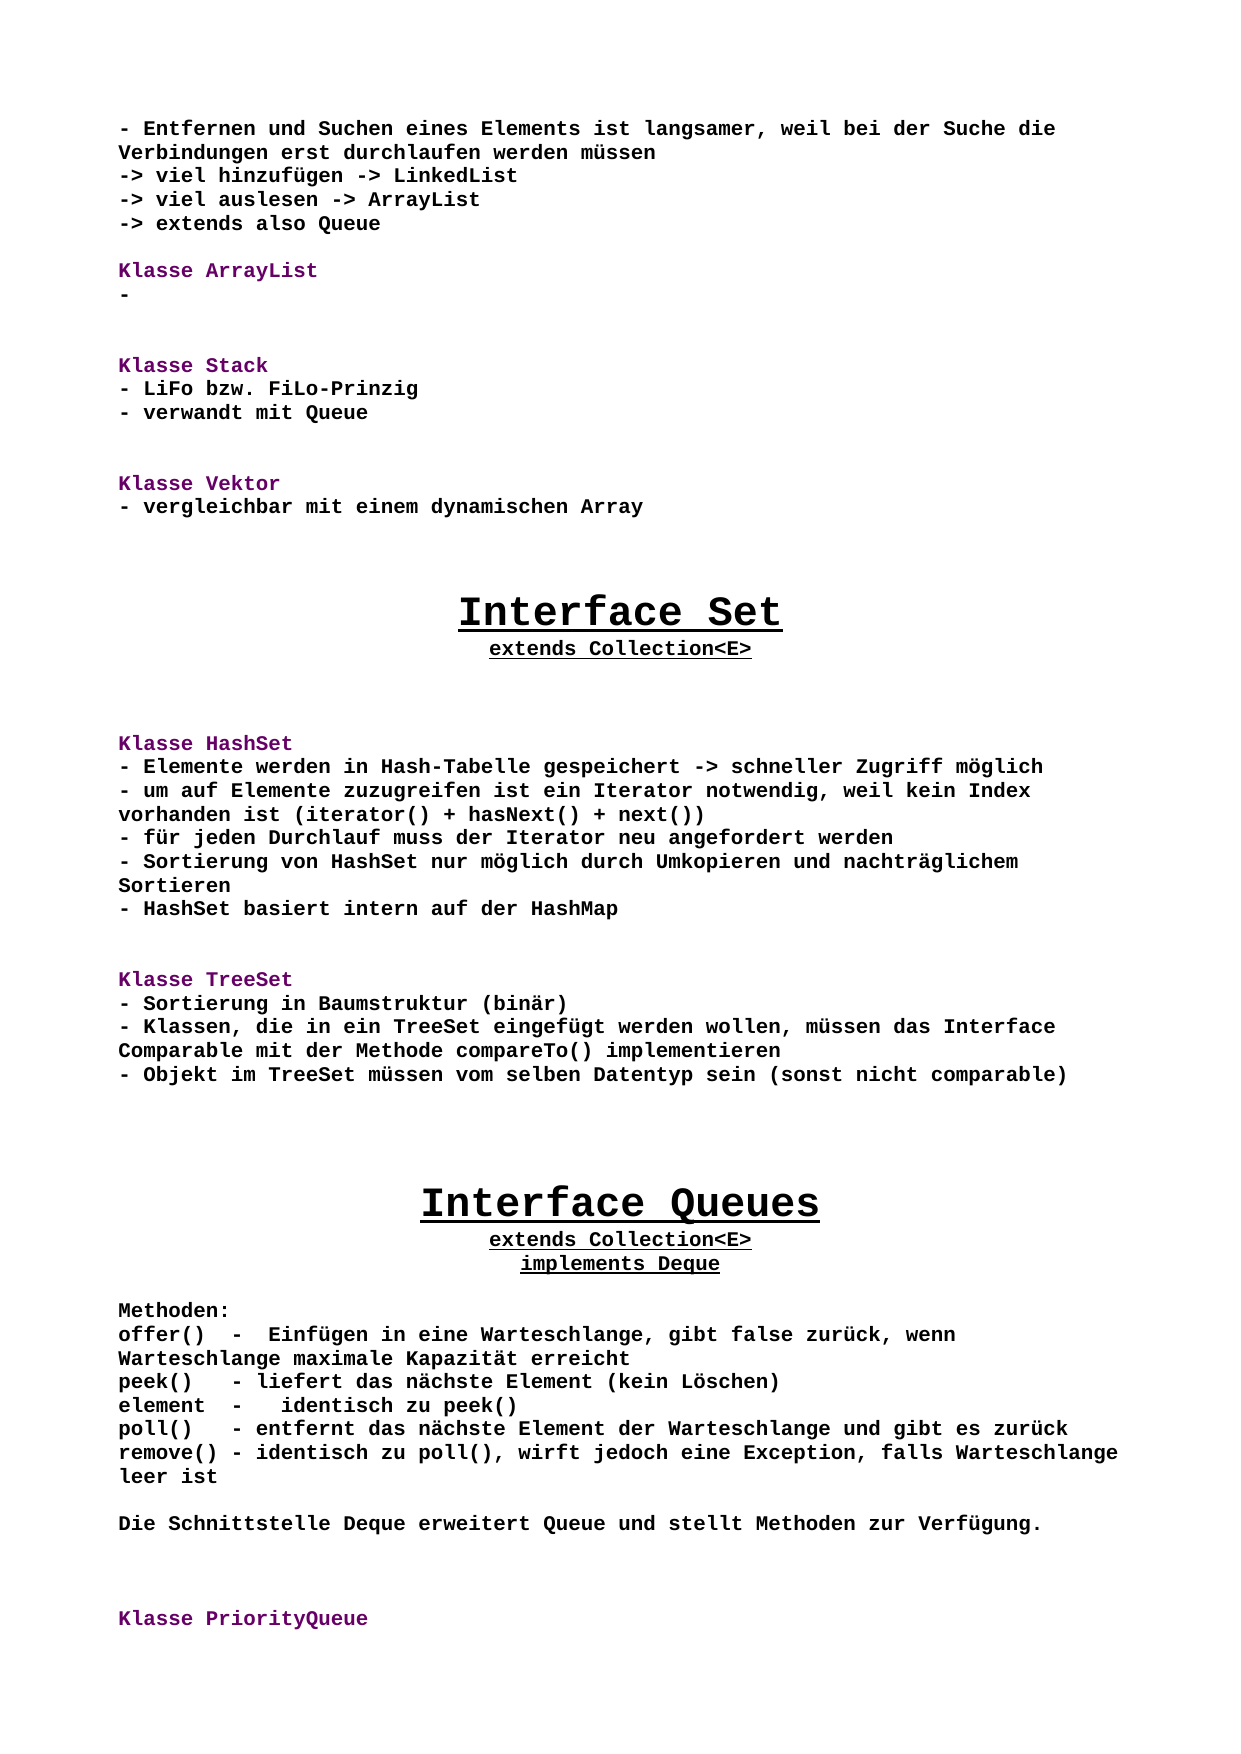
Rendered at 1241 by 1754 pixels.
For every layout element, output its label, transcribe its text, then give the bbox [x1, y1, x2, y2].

text - Objekt im TreeSet müssen vom selben Datentyp sein (sonst nicht comparable) [118, 1064, 1122, 1087]
text - [118, 284, 1122, 307]
text Interface Set [118, 591, 1122, 638]
text remove() - identisch zu poll(), wirft jedoch eine Exception, falls Warteschlange leer ist [118, 1442, 1122, 1489]
text extends Collection<E> [118, 1229, 1122, 1253]
text - Entfernen und Suchen eines Elements ist langsamer, weil bei der Suche die Verbindungen erst durchlaufen werden müssen [118, 118, 1122, 165]
text element - identisch zu peek() [118, 1395, 1122, 1418]
text Methoden: [118, 1300, 1122, 1324]
text - um auf Elemente zuzugreifen ist ein Iterator notwendig, weil kein Index vorhanden ist (iterator() + hasNext() + next()) [118, 780, 1122, 827]
text - vergleichbar mit einem dynamischen Array [118, 496, 1122, 520]
text peek() - liefert das nächste Element (kein Löschen) [118, 1371, 1122, 1395]
text -> viel hinzufügen -> LinkedList [118, 165, 1122, 189]
text extends Collection<E> [118, 638, 1122, 662]
text - Klassen, die in ein TreeSet eingefügt werden wollen, müssen das Interface Comparable mit der Methode compareTo() implementieren [118, 1017, 1122, 1064]
text Klasse Stack [118, 354, 1122, 378]
text implements Deque [118, 1253, 1122, 1277]
text Klasse PriorityQueue [118, 1608, 1122, 1631]
text Die Schnittstelle Deque erweitert Queue und stellt Methoden zur Verfügung. [118, 1513, 1122, 1537]
text - Elemente werden in Hash-Tabelle gespeichert -> schneller Zugriff möglich [118, 756, 1122, 780]
text Klasse TreeSet [118, 969, 1122, 993]
text Interface Queues [118, 1182, 1122, 1229]
text -> viel auslesen -> ArrayList [118, 189, 1122, 213]
text poll() - entfernt das nächste Element der Warteschlange und gibt es zurück [118, 1418, 1122, 1442]
text -> extends also Queue [118, 213, 1122, 236]
text offer() - Einfügen in eine Warteschlange, gibt false zurück, wenn Warteschlange maximale Kapazität erreicht [118, 1324, 1122, 1371]
text - für jeden Durchlauf muss der Iterator neu angefordert werden [118, 827, 1122, 851]
text - Sortierung von HashSet nur möglich durch Umkopieren und nachträglichem Sortieren [118, 851, 1122, 898]
text Klasse HashSet [118, 733, 1122, 756]
text - verwandt mit Queue [118, 402, 1122, 426]
text - HashSet basiert intern auf der HashMap [118, 898, 1122, 922]
text - Sortierung in Baumstruktur (binär) [118, 993, 1122, 1017]
text Klasse ArrayList [118, 260, 1122, 284]
text Klasse Vektor [118, 473, 1122, 496]
text - LiFo bzw. FiLo-Prinzig [118, 378, 1122, 402]
